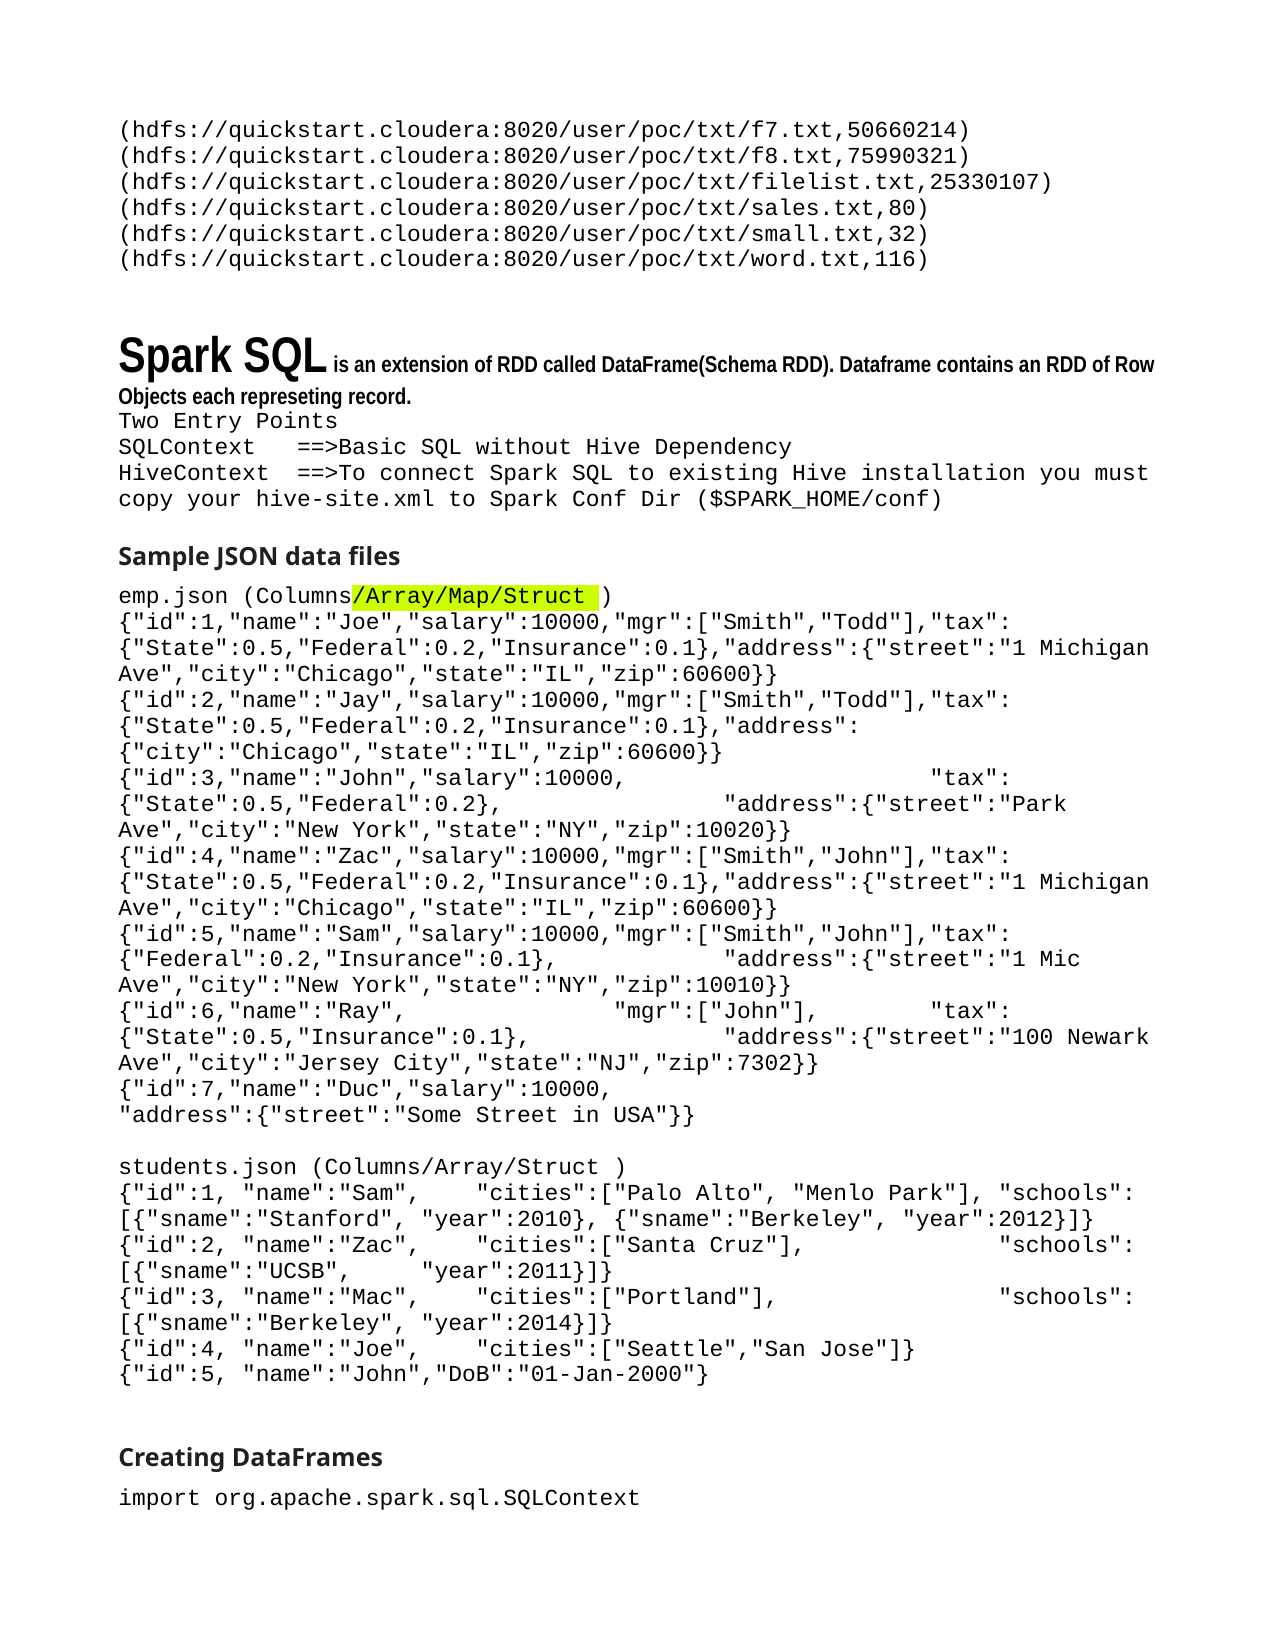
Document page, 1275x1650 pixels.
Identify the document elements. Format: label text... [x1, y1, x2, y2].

text {"id":2, "name":"Zac", "cities":["Santa Cruz"], "schools":[{"sname":"UCSB", "year":2011}]} [118, 1233, 1157, 1285]
subtitle Creating DataFrames [118, 1440, 1157, 1474]
text {"id":1, "name":"Sam", "cities":["Palo Alto", "Menlo Park"], "schools":[{"sname":"Stanford", "year":2010}, {"sname":"Berkeley", "year":2012}]} [118, 1181, 1157, 1233]
text {"id":2,"name":"Jay","salary":10000,"mgr":["Smith","Todd"],"tax":{"State":0.5,"Federal":0.2,"Insurance":0.1},"address":{"city":"Chicago","state":"IL","zip":60600}} [118, 688, 1157, 766]
text (hdfs://quickstart.cloudera:8020/user/poc/txt/f7.txt,50660214) [118, 118, 1157, 144]
text {"id":6,"name":"Ray", "mgr":["John"], "tax":{"State":0.5,"Insurance":0.1}, "address":{"street":"100 Newark Ave","city":"Jersey City","state":"NJ","zip":7302}} [118, 1000, 1157, 1077]
text emp.json (Columns/Array/Map/Struct ) [118, 585, 1157, 611]
text HiveContext ==>To connect Spark SQL to existing Hive installation you must copy your hive-site.xml to Spark Conf Dir ($SPARK_HOME/conf) [118, 461, 1157, 513]
text SQLContext ==>Basic SQL without Hive Dependency [118, 435, 1157, 461]
text {"id":3,"name":"John","salary":10000, "tax":{"State":0.5,"Federal":0.2}, "address":{"street":"Park Ave","city":"New York","state":"NY","zip":10020}} [118, 766, 1157, 844]
subtitle Sample JSON data files [118, 538, 1157, 572]
text (hdfs://quickstart.cloudera:8020/user/poc/txt/f8.txt,75990321) [118, 144, 1157, 170]
text students.json (Columns/Array/Struct ) [118, 1155, 1157, 1181]
text {"id":4,"name":"Zac","salary":10000,"mgr":["Smith","John"],"tax":{"State":0.5,"Federal":0.2,"Insurance":0.1},"address":{"street":"1 Michigan Ave","city":"Chicago","state":"IL","zip":60600}} [118, 844, 1157, 922]
text {"id":7,"name":"Duc","salary":10000, "address":{"street":"Some Street in USA"}} [118, 1077, 1157, 1129]
text {"id":5, "name":"John","DoB":"01-Jan-2000"} [118, 1363, 1157, 1389]
text (hdfs://quickstart.cloudera:8020/user/poc/txt/word.txt,116) [118, 248, 1157, 274]
text {"id":3, "name":"Mac", "cities":["Portland"], "schools":[{"sname":"Berkeley", "year":2014}]} [118, 1285, 1157, 1337]
text Two Entry Points [118, 409, 1157, 435]
text {"id":1,"name":"Joe","salary":10000,"mgr":["Smith","Todd"],"tax":{"State":0.5,"Federal":0.2,"Insurance":0.1},"address":{"street":"1 Michigan Ave","city":"Chicago","state":"IL","zip":60600}} [118, 611, 1157, 688]
text {"id":4, "name":"Joe", "cities":["Seattle","San Jose"]} [118, 1337, 1157, 1363]
text Spark SQL is an extension of RDD called DataFrame(Schema RDD). Dataframe contains an RDD of Row Objects each represeting record. [118, 326, 1157, 409]
text import org.apache.spark.sql.SQLContext [118, 1486, 1157, 1512]
text (hdfs://quickstart.cloudera:8020/user/poc/txt/filelist.txt,25330107) [118, 170, 1157, 196]
text (hdfs://quickstart.cloudera:8020/user/poc/txt/small.txt,32) [118, 222, 1157, 248]
text (hdfs://quickstart.cloudera:8020/user/poc/txt/sales.txt,80) [118, 196, 1157, 222]
text {"id":5,"name":"Sam","salary":10000,"mgr":["Smith","John"],"tax":{"Federal":0.2,"Insurance":0.1}, "address":{"street":"1 Mic Ave","city":"New York","state":"NY","zip":10010}} [118, 922, 1157, 1000]
